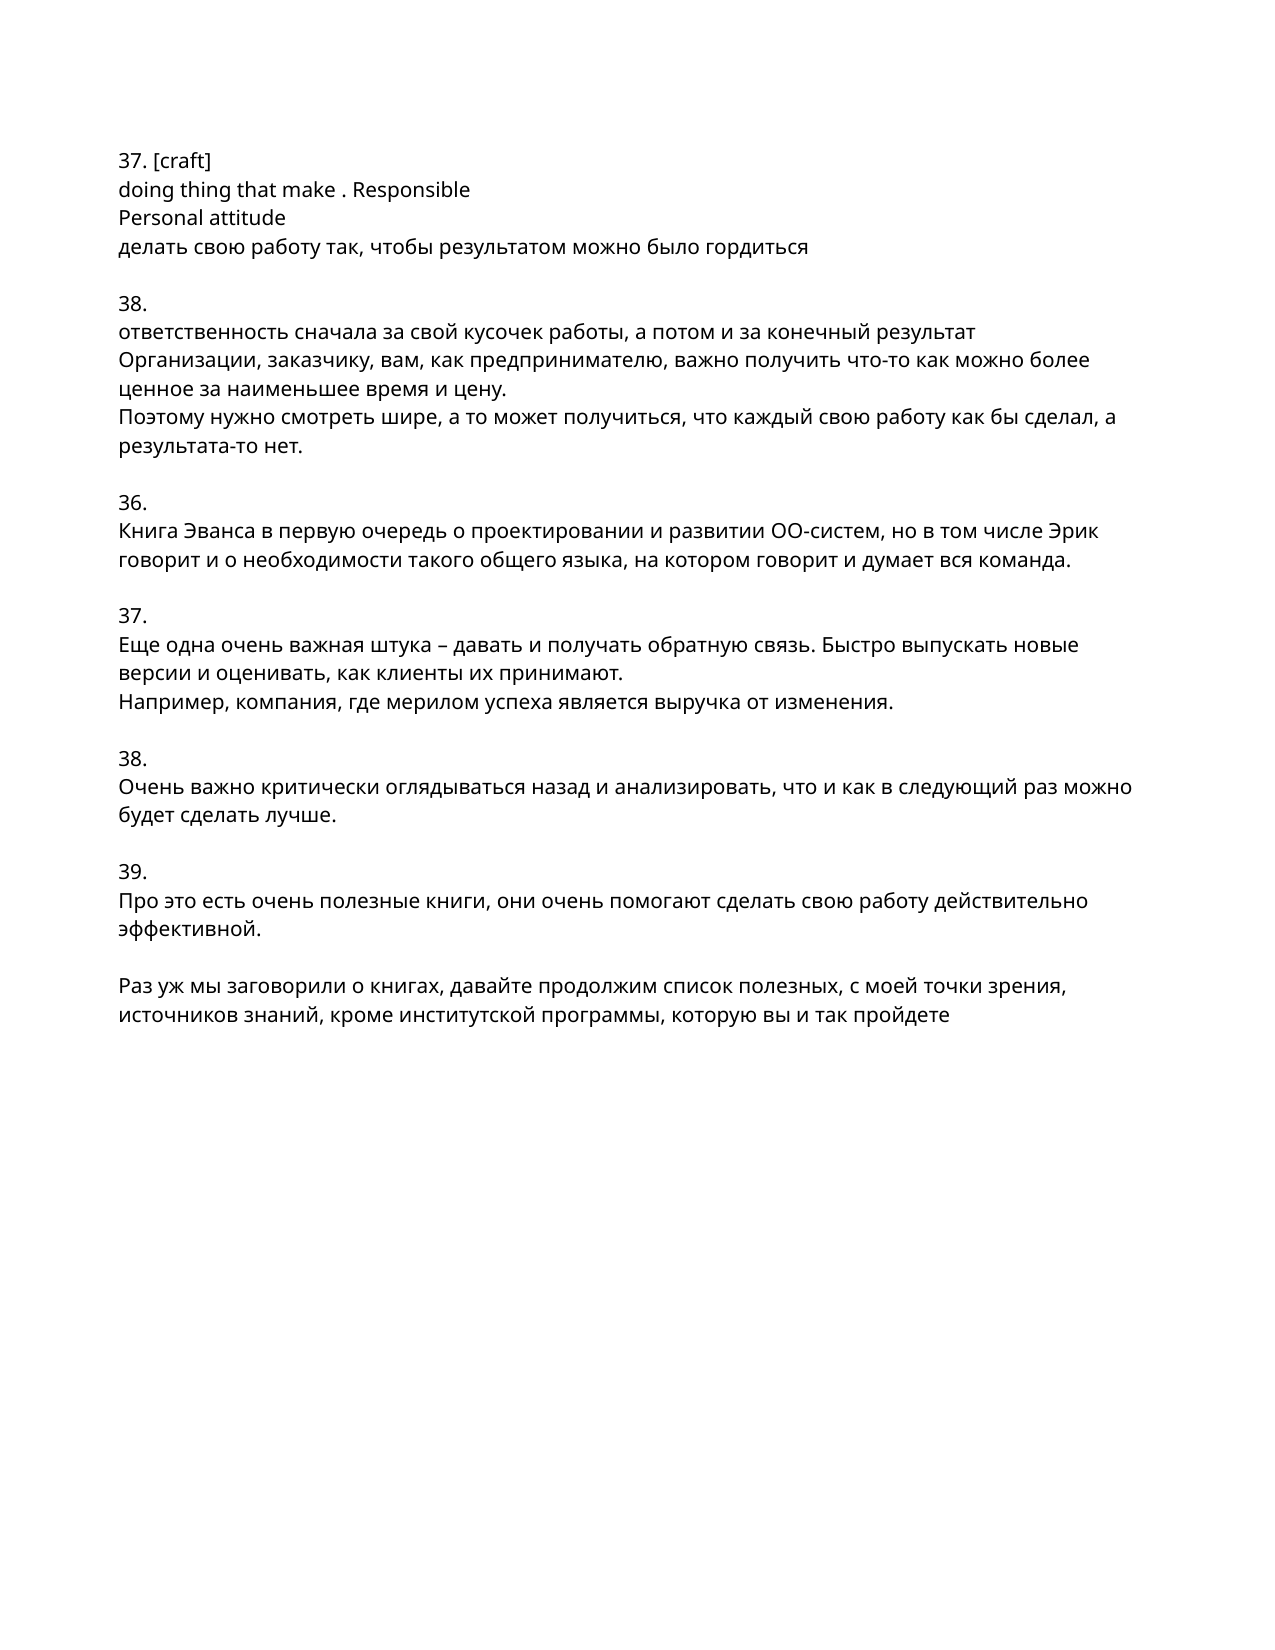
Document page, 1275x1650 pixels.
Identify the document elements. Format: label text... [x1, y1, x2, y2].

text 37. [118, 602, 1157, 630]
text Очень важно критически оглядываться назад и анализировать, что и как в следующий раз можно будет сделать лучше. [118, 772, 1157, 829]
text Поэтому нужно смотреть шире, а то может получиться, что каждый свою работу как бы сделал, а результата-то нет. [118, 402, 1157, 459]
text Еще одна очень важная штука – давать и получать обратную связь. Быстро выпускать новые версии и оценивать, как клиенты их принимают. [118, 630, 1157, 687]
text 38. [118, 744, 1157, 772]
text 36. [118, 488, 1157, 516]
text 37. [craft] [118, 147, 1157, 175]
text Про это есть очень полезные книги, они очень помогают сделать свою работу действительно эффективной. [118, 886, 1157, 943]
text ответственность сначала за свой кусочек работы, а потом и за конечный результат [118, 317, 1157, 346]
text Книга Эванса в первую очередь о проектировании и развитии ОО-систем, но в том числе Эрик говорит и о необходимости такого общего языка, на котором говорит и думает вся команда. [118, 516, 1157, 573]
text Организации, заказчику, вам, как предпринимателю, важно получить что-то как можно более ценное за наименьшее время и цену. [118, 346, 1157, 402]
text doing thing that make . Responsible [118, 175, 1157, 203]
text 38. [118, 289, 1157, 317]
text делать свою работу так, чтобы результатом можно было гордиться [118, 232, 1157, 260]
text 39. [118, 857, 1157, 886]
text Раз уж мы заговорили о книгах, давайте продолжим список полезных, с моей точки зрения, источников знаний, кроме институтской программы, которую вы и так пройдете [118, 971, 1157, 1028]
text Например, компания, где мерилом успеха является выручка от изменения. [118, 687, 1157, 715]
text Personal attitude [118, 203, 1157, 232]
